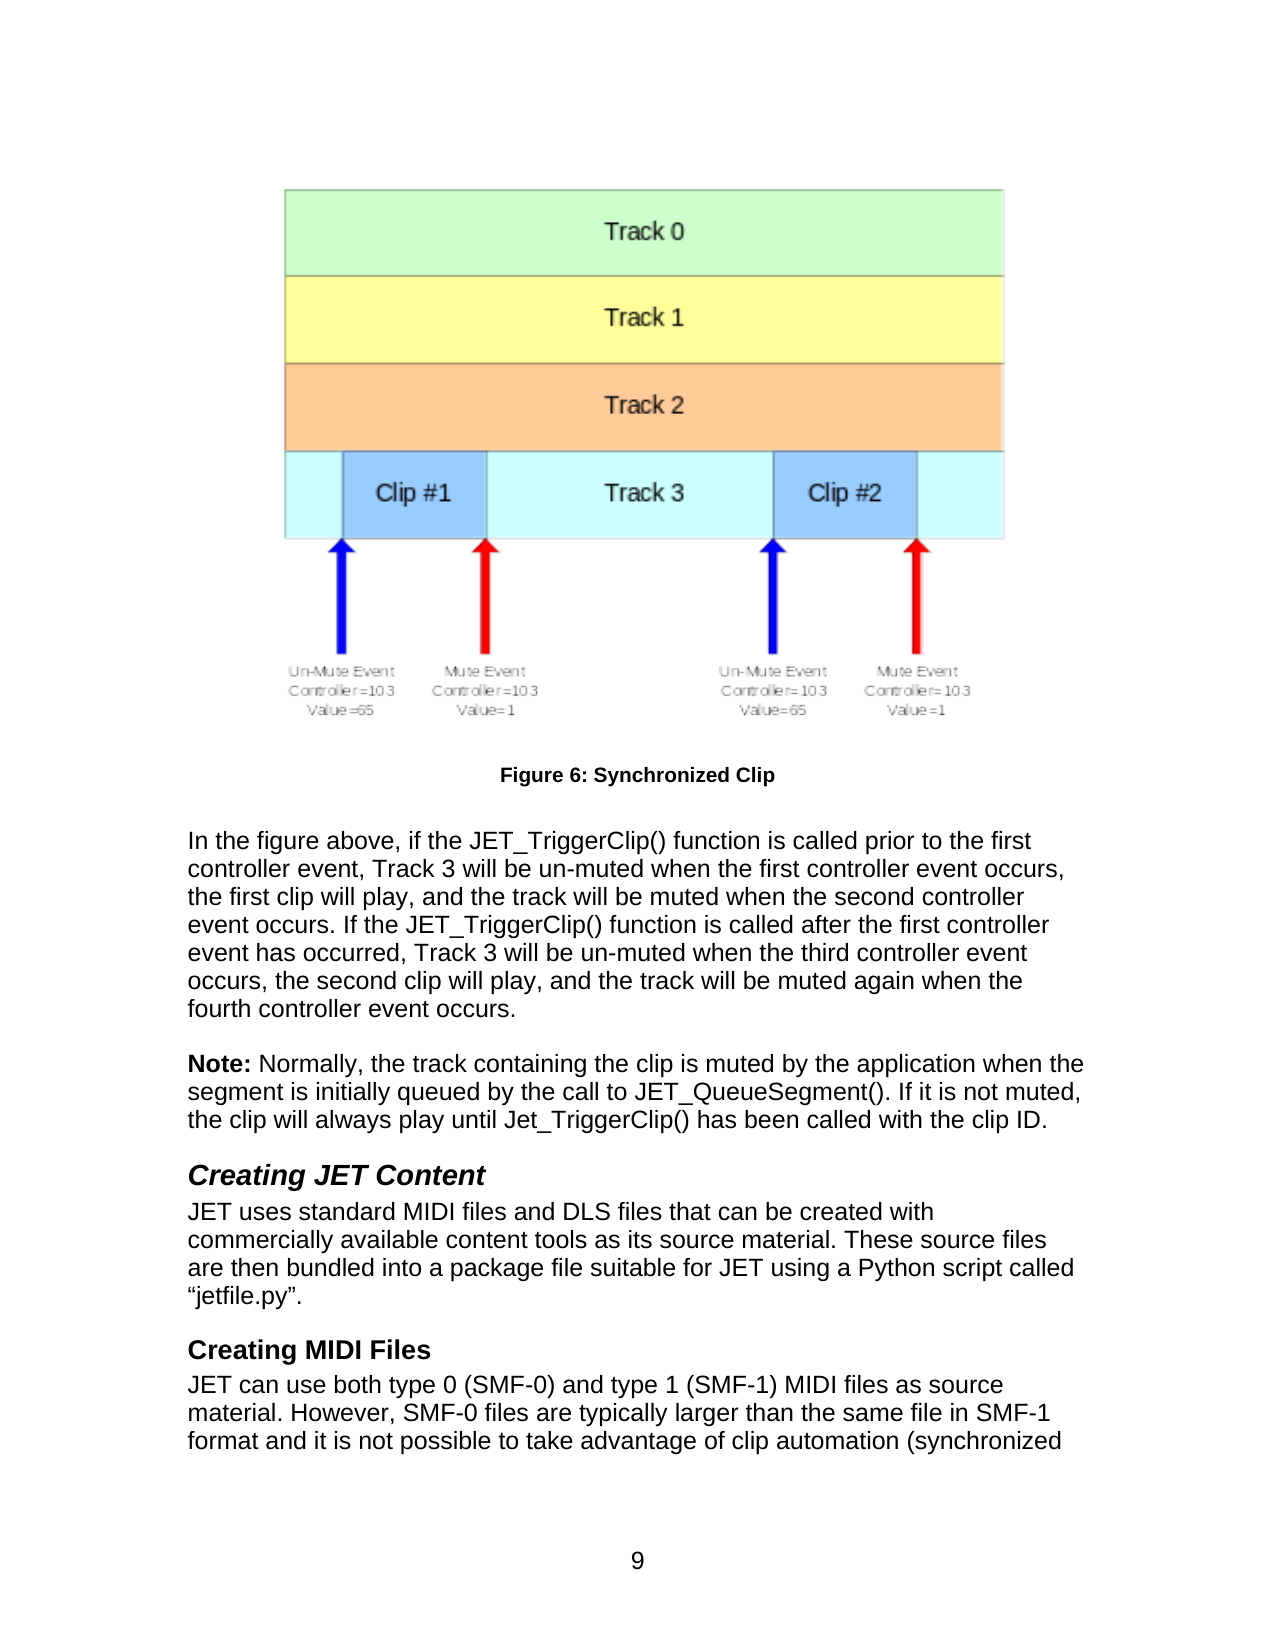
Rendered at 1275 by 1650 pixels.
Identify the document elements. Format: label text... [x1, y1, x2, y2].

text JET uses standard MIDI files and DLS files that can be created with commercially available content tools as its source material. These source files are then bundled into a package file suitable for JET using a Python script called “jetfile.py”. [187, 1198, 1087, 1309]
text JET can use both type 0 (SMF-0) and type 1 (SMF-1) MIDI files as source material. However, SMF-0 files are typically larger than the same file in SMF-1 format and it is not possible to take advantage of clip automation (synchronized [187, 1371, 1087, 1455]
subtitle Creating JET Content [187, 1159, 1087, 1192]
text In the figure above, if the JET_TriggerClip() function is called prior to the first controller event, Track 3 will be un-muted when the first controller event occurs, the first clip will play, and the track will be muted when the second controller event occurs. If the JET_TriggerClip() function is called after the first controller event has occurred, Track 3 will be un-muted when the third controller event occurs, the second clip will play, and the track will be muted again when the fourth controller event occurs. [187, 827, 1087, 1022]
text Note: Normally, the track containing the clip is muted by the application when the segment is initially queued by the call to JET_QueueSegment(). If it is not muted, the clip will always play until Jet_TriggerClip() has been called with the clip ID. [187, 1050, 1087, 1134]
subtitle Creating MIDI Files [187, 1334, 1087, 1365]
text Figure 6: Synchronized Clip [187, 763, 1087, 787]
